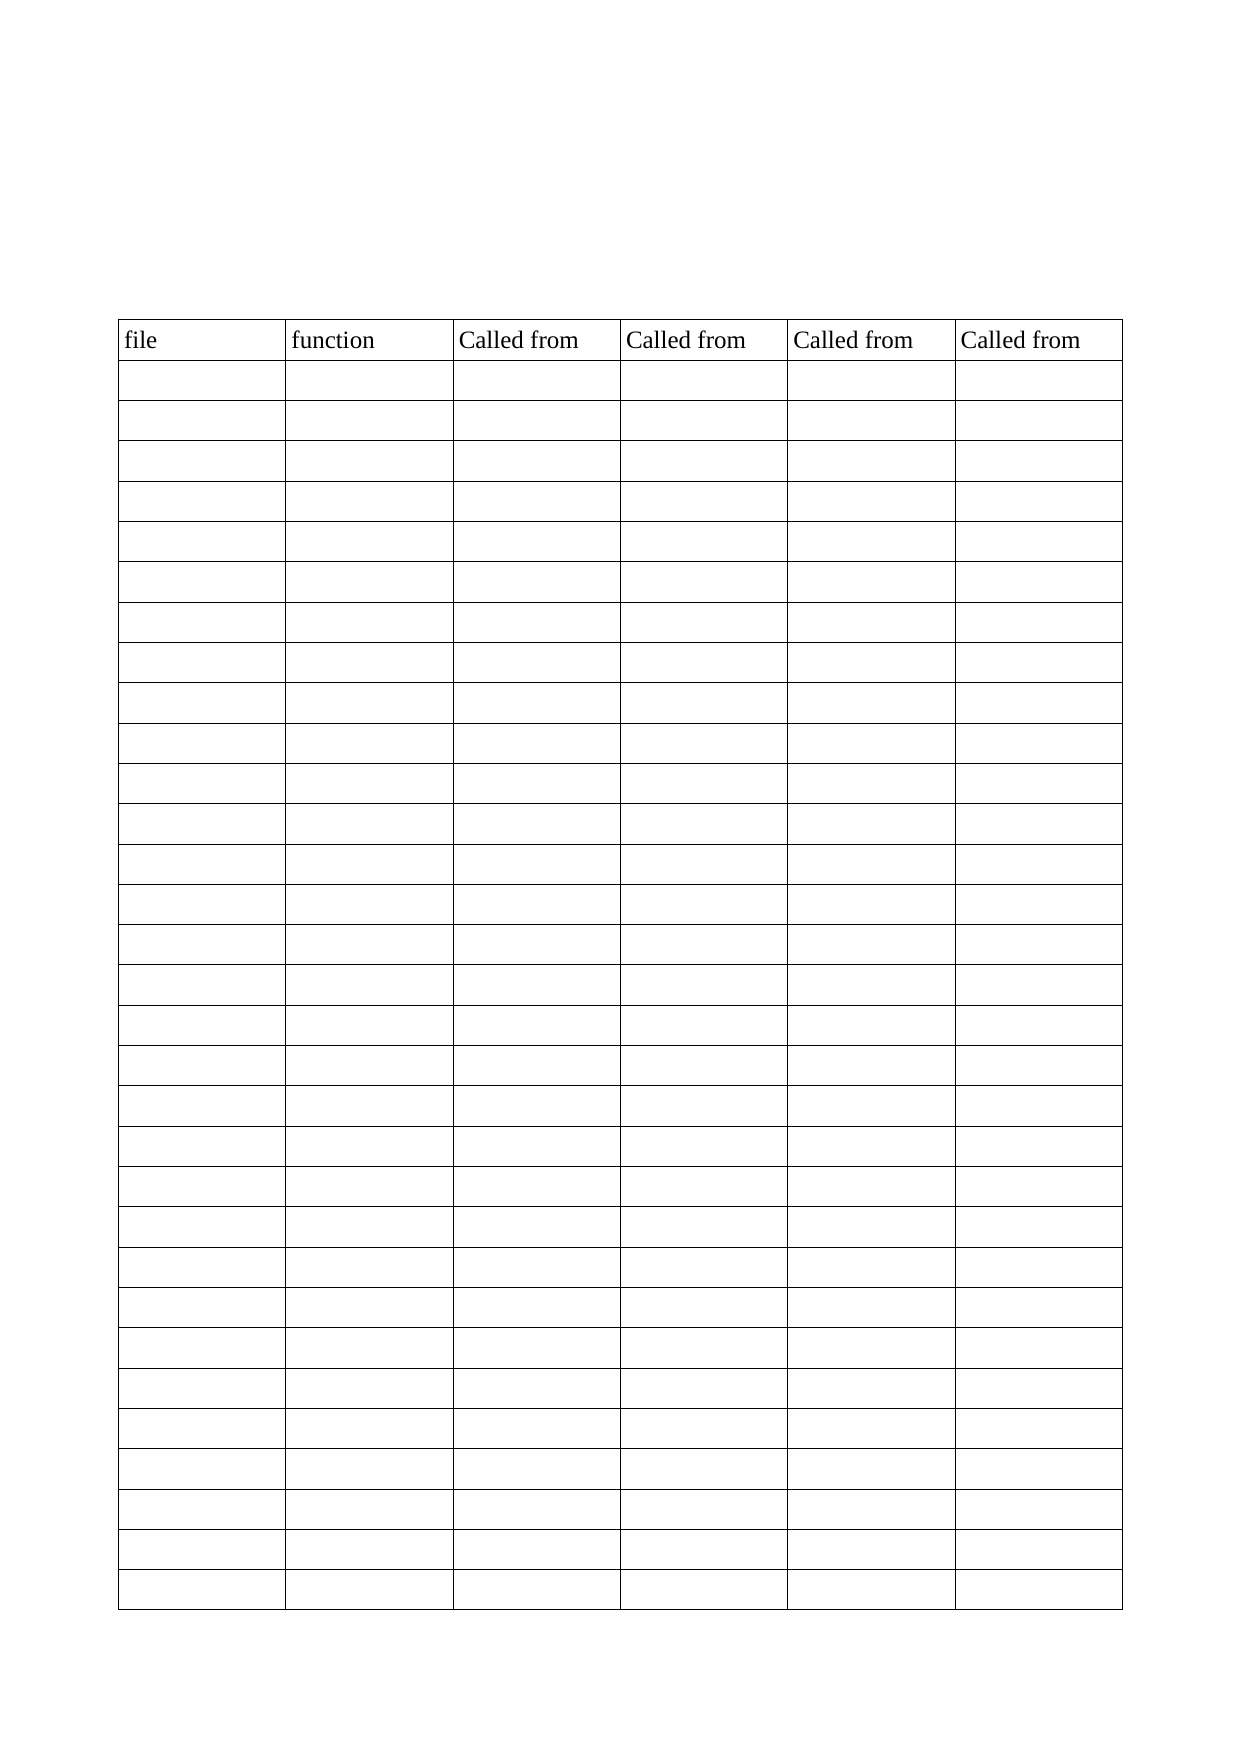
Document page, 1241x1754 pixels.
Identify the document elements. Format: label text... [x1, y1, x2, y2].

table_cell [454, 1006, 620, 1045]
table_cell [621, 1288, 787, 1327]
table_cell [956, 1127, 1122, 1166]
table_cell [956, 522, 1122, 561]
table_cell [286, 764, 453, 803]
table_cell [119, 845, 285, 884]
table_cell [286, 1409, 453, 1448]
table_cell [286, 804, 453, 843]
table_cell [286, 885, 453, 924]
table_cell [454, 482, 620, 521]
table_cell [454, 441, 620, 481]
table_cell [956, 643, 1122, 682]
table_cell [956, 804, 1122, 843]
table_cell [621, 562, 787, 602]
table_cell [956, 965, 1122, 1005]
table_cell [956, 1409, 1122, 1448]
table_header file [119, 320, 285, 360]
table_cell [454, 683, 620, 722]
table_cell [454, 1207, 620, 1247]
table_cell [956, 603, 1122, 642]
table_cell [788, 683, 955, 722]
table_cell [286, 562, 453, 602]
table_cell [286, 1167, 453, 1206]
table_cell [119, 1207, 285, 1247]
table_header Called from [454, 320, 620, 360]
table_cell [119, 603, 285, 642]
table_cell [956, 1369, 1122, 1408]
table_cell [788, 804, 955, 843]
table_cell [621, 1046, 787, 1085]
table_cell [788, 1086, 955, 1126]
table_cell [788, 764, 955, 803]
table_cell [621, 643, 787, 682]
table_cell [621, 1127, 787, 1166]
table_cell [286, 1207, 453, 1247]
table_cell [286, 603, 453, 642]
table_cell [454, 1288, 620, 1327]
table_cell [788, 1006, 955, 1045]
table_cell [956, 724, 1122, 763]
table_cell [119, 804, 285, 843]
table_cell [119, 925, 285, 964]
table_cell [788, 885, 955, 924]
table_cell [119, 1369, 285, 1408]
table_cell [286, 683, 453, 722]
table_cell [454, 1248, 620, 1287]
table_cell [621, 724, 787, 763]
table_cell [788, 925, 955, 964]
table_cell [788, 1369, 955, 1408]
table_cell [621, 361, 787, 400]
table_cell [621, 1449, 787, 1488]
table_cell [956, 1207, 1122, 1247]
table_cell [621, 965, 787, 1005]
table_header function [286, 320, 453, 360]
table_cell [454, 1086, 620, 1126]
table_cell [621, 441, 787, 481]
table_cell [454, 1530, 620, 1569]
table_cell [956, 401, 1122, 440]
table_cell [119, 1328, 285, 1367]
table_cell [788, 482, 955, 521]
table_cell [788, 965, 955, 1005]
table_cell [286, 724, 453, 763]
table_cell [286, 522, 453, 561]
table_cell [956, 1530, 1122, 1569]
table_cell [788, 1490, 955, 1529]
table_cell [119, 482, 285, 521]
table_cell [788, 361, 955, 400]
table_cell [621, 1328, 787, 1367]
table_cell [454, 885, 620, 924]
table_cell [621, 885, 787, 924]
table_cell [119, 724, 285, 763]
table_cell [286, 1288, 453, 1327]
table_cell [956, 1248, 1122, 1287]
table_cell [788, 522, 955, 561]
table_cell [621, 845, 787, 884]
table_cell [788, 724, 955, 763]
table_cell [956, 1570, 1122, 1609]
table_cell [286, 361, 453, 400]
table_cell [286, 1490, 453, 1529]
table_cell [956, 1288, 1122, 1327]
table_cell [119, 1248, 285, 1287]
table_header Called from [621, 320, 787, 360]
table_cell [454, 643, 620, 682]
table_cell [119, 401, 285, 440]
table_cell [621, 1490, 787, 1529]
table_cell [286, 1328, 453, 1367]
table_cell [454, 804, 620, 843]
table_cell [286, 1449, 453, 1488]
table_cell [454, 1328, 620, 1367]
table_cell [119, 1530, 285, 1569]
table_cell [621, 1006, 787, 1045]
table_cell [119, 1006, 285, 1045]
table_cell [454, 361, 620, 400]
table_cell [286, 965, 453, 1005]
table_cell [286, 1127, 453, 1166]
table_cell [788, 1288, 955, 1327]
table_cell [286, 401, 453, 440]
table_cell [621, 1530, 787, 1569]
table_cell [286, 1369, 453, 1408]
table_cell [454, 965, 620, 1005]
table_cell [119, 1570, 285, 1609]
table_cell [956, 1328, 1122, 1367]
table_cell [956, 764, 1122, 803]
table_cell [119, 885, 285, 924]
table_cell [286, 1248, 453, 1287]
table_cell [286, 441, 453, 481]
table_cell [788, 401, 955, 440]
table_cell [454, 764, 620, 803]
table_cell [286, 925, 453, 964]
table_cell [286, 845, 453, 884]
table_cell [286, 1006, 453, 1045]
table_cell [454, 1449, 620, 1488]
table_cell [788, 1530, 955, 1569]
table_cell [956, 441, 1122, 481]
table_cell [956, 1490, 1122, 1529]
table_cell [286, 1046, 453, 1085]
table_cell [119, 522, 285, 561]
table_cell [956, 925, 1122, 964]
table_cell [788, 1248, 955, 1287]
table_cell [788, 643, 955, 682]
table_cell [454, 845, 620, 884]
table_cell [788, 603, 955, 642]
table_cell [454, 401, 620, 440]
table_cell [119, 1409, 285, 1448]
table_cell [788, 1449, 955, 1488]
table_cell [621, 683, 787, 722]
table_header Called from [788, 320, 955, 360]
table_cell [788, 1046, 955, 1085]
table_cell [621, 1570, 787, 1609]
table_cell [621, 603, 787, 642]
table_cell [956, 845, 1122, 884]
table_cell [286, 1086, 453, 1126]
table_cell [621, 1167, 787, 1206]
table_cell [454, 1167, 620, 1206]
table_cell [119, 441, 285, 481]
table_cell [621, 482, 787, 521]
table_cell [286, 643, 453, 682]
table_cell [119, 1490, 285, 1529]
table_cell [956, 1046, 1122, 1085]
table_cell [286, 1530, 453, 1569]
table_cell [119, 965, 285, 1005]
table_cell [119, 764, 285, 803]
table_cell [956, 361, 1122, 400]
table_cell [621, 1207, 787, 1247]
table_cell [454, 562, 620, 602]
table_cell [119, 643, 285, 682]
table_cell [454, 925, 620, 964]
table_cell [119, 1449, 285, 1488]
table_cell [956, 1006, 1122, 1045]
table_cell [119, 361, 285, 400]
table_cell [788, 1207, 955, 1247]
table_cell [119, 1046, 285, 1085]
table_cell [454, 1409, 620, 1448]
table_cell [788, 1127, 955, 1166]
table_cell [956, 482, 1122, 521]
table_cell [621, 522, 787, 561]
table_cell [119, 1086, 285, 1126]
table_cell [454, 522, 620, 561]
table_cell [119, 1127, 285, 1166]
table_cell [454, 1570, 620, 1609]
table_cell [788, 1167, 955, 1206]
table_cell [788, 845, 955, 884]
table_cell [454, 1046, 620, 1085]
table_cell [119, 562, 285, 602]
table_cell [788, 1409, 955, 1448]
table_cell [119, 683, 285, 722]
table_cell [621, 1409, 787, 1448]
table_cell [454, 603, 620, 642]
table_cell [286, 482, 453, 521]
table_cell [621, 1086, 787, 1126]
table_cell [621, 764, 787, 803]
table_cell [621, 925, 787, 964]
table_cell [454, 724, 620, 763]
table_cell [956, 885, 1122, 924]
table_cell [788, 441, 955, 481]
table_cell [621, 1369, 787, 1408]
table_cell [788, 1328, 955, 1367]
table_cell [119, 1167, 285, 1206]
table_cell [119, 1288, 285, 1327]
table_cell [788, 1570, 955, 1609]
table_cell [956, 1086, 1122, 1126]
table_cell [454, 1369, 620, 1408]
table_cell [956, 562, 1122, 602]
table_cell [286, 1570, 453, 1609]
table_cell [788, 562, 955, 602]
table_cell [621, 804, 787, 843]
table_header Called from [956, 320, 1122, 360]
table_cell [956, 1167, 1122, 1206]
table_cell [956, 1449, 1122, 1488]
table_cell [621, 1248, 787, 1287]
table_cell [454, 1127, 620, 1166]
table_cell [621, 401, 787, 440]
table_cell [956, 683, 1122, 722]
table_cell [454, 1490, 620, 1529]
